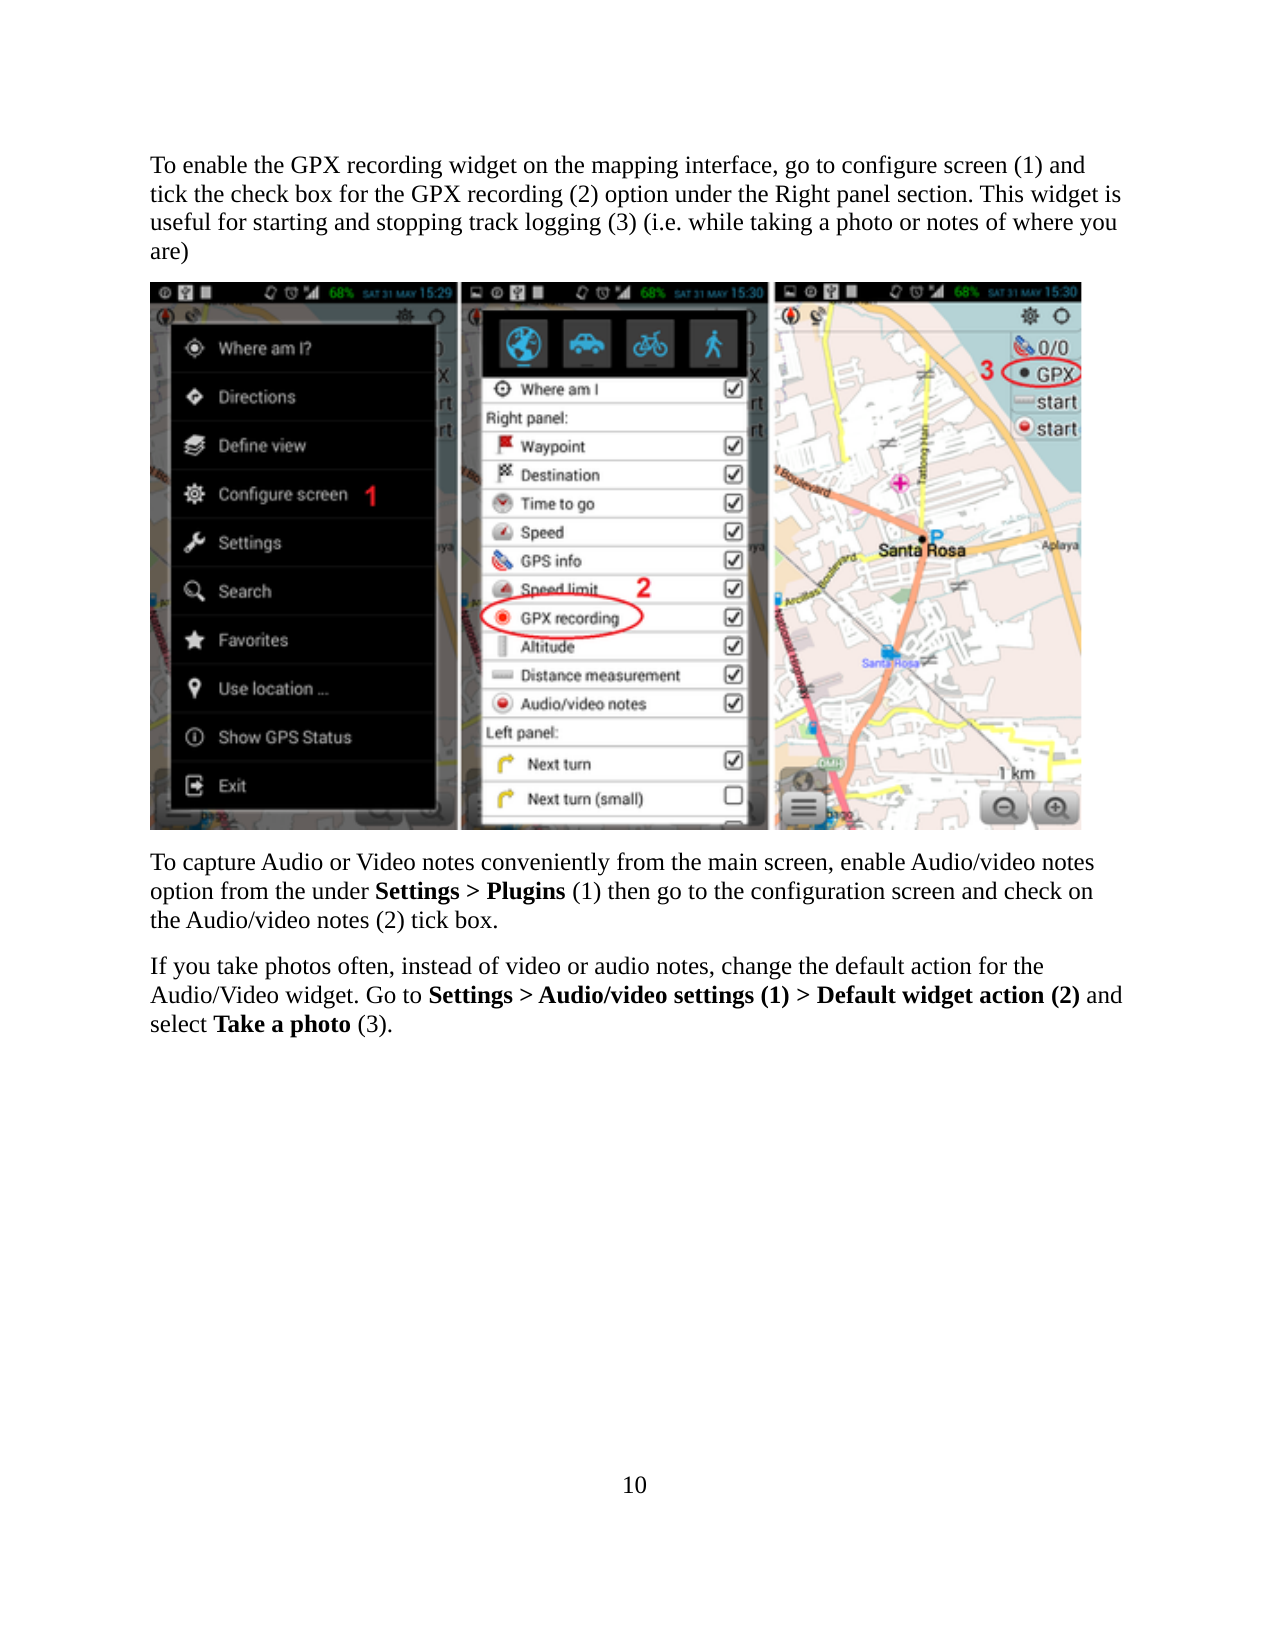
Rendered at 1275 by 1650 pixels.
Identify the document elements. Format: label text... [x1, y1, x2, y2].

picture [150, 282, 1082, 830]
text To capture Audio or Video notes conveniently from the main screen, enable Audio/video notes option from the under Settings > Plugins (1) then go to the configuration screen and check on the Audio/video notes (2) tick box. [150, 847, 1125, 933]
text If you take photos often, instead of video or audio notes, change the default action for the Audio/Video widget. Go to Settings > Audio/video settings (1) > Default widget action (2) and select Take a photo (3). [150, 951, 1125, 1038]
text To enable the GPX recording widget on the mapping interface, go to configure screen (1) and tick the check box for the GPX recording (2) option under the Right panel section. This widget is useful for starting and stopping track logging (3) (i.e. while taking a photo or notes of where you are) [150, 150, 1125, 265]
